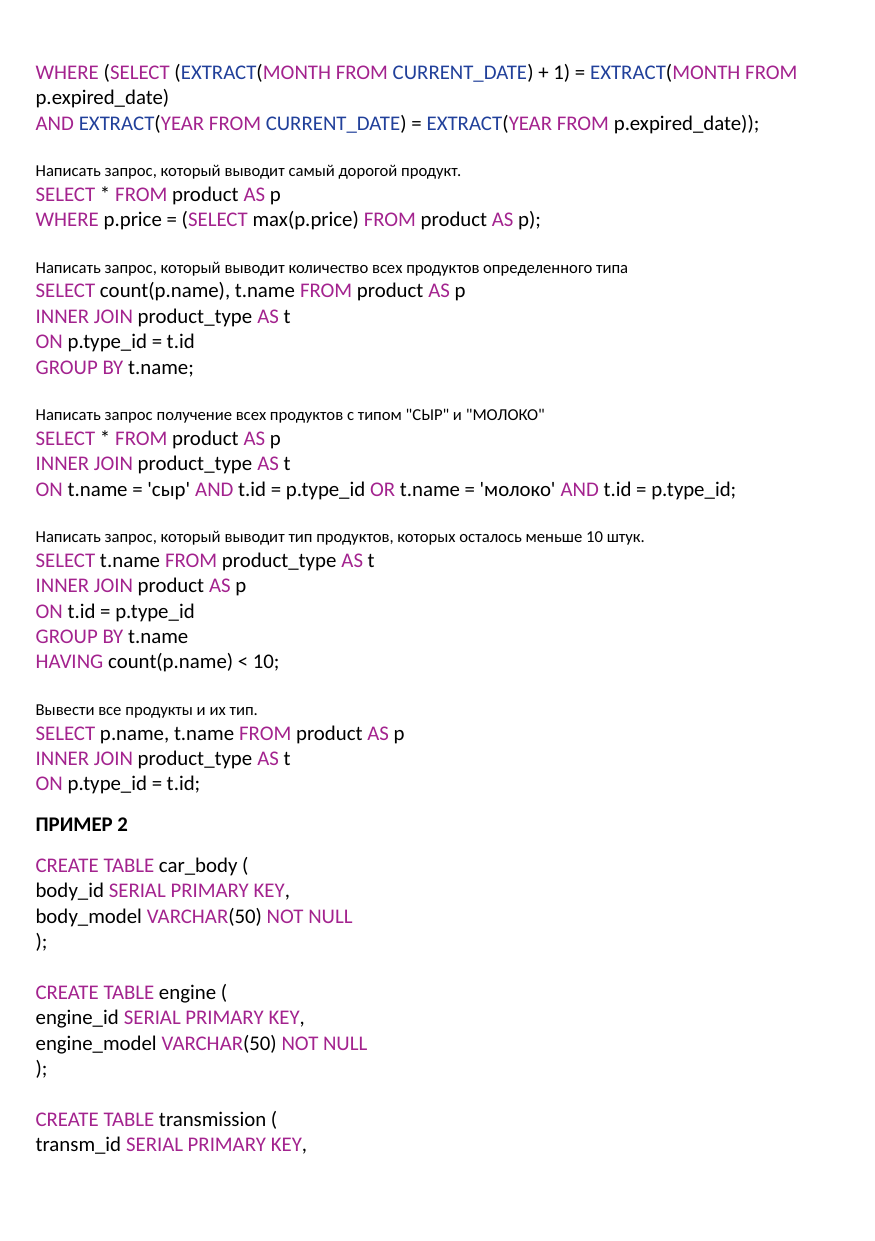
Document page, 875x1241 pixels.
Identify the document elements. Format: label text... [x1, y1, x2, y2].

text engine_model VARCHAR(50) NOT NULL [35, 1030, 839, 1055]
text CREATE TABLE car_body ( [35, 852, 839, 877]
text GROUP BY t.name; [35, 354, 839, 379]
text ); [35, 1055, 839, 1081]
text ПРИМЕР 2 [35, 811, 839, 837]
text engine_id SERIAL PRIMARY KEY, [35, 1004, 839, 1030]
text Написать запрос, который выводит количество всех продуктов определенного типа [35, 257, 839, 278]
text Вывести все продукты и их тип. [35, 699, 839, 720]
text CREATE TABLE engine ( [35, 979, 839, 1004]
text ON p.type_id = t.id; [35, 771, 839, 796]
text transm_id SERIAL PRIMARY KEY, [35, 1132, 839, 1157]
text WHERE (SELECT (EXTRACT(MONTH FROM CURRENT_DATE) + 1) = EXTRACT(MONTH FROM p.expired_date) [35, 59, 839, 110]
text body_model VARCHAR(50) NOT NULL [35, 903, 839, 928]
text INNER JOIN product_type AS t [35, 303, 839, 328]
text Написать запрос получение всех продуктов с типом "СЫР" и "МОЛОКО" [35, 405, 839, 425]
text ON t.id = p.type_id [35, 598, 839, 623]
text SELECT p.name, t.name FROM product AS p [35, 720, 839, 745]
text SELECT * FROM product AS p [35, 181, 839, 206]
text SELECT count(p.name), t.name FROM product AS p [35, 278, 839, 303]
text ON p.type_id = t.id [35, 328, 839, 354]
text ON t.name = 'сыр' AND t.id = p.type_id OR t.name = 'молоко' AND t.id = p.type_id; [35, 476, 839, 501]
text SELECT * FROM product AS p [35, 425, 839, 450]
text INNER JOIN product AS p [35, 572, 839, 598]
text SELECT t.name FROM product_type AS t [35, 547, 839, 572]
text WHERE p.price = (SELECT max(p.price) FROM product AS p); [35, 206, 839, 232]
text ); [35, 928, 839, 954]
text body_id SERIAL PRIMARY KEY, [35, 877, 839, 903]
text GROUP BY t.name [35, 623, 839, 649]
text Написать запрос, который выводит тип продуктов, которых осталось меньше 10 штук. [35, 527, 839, 547]
text CREATE TABLE transmission ( [35, 1106, 839, 1132]
text Написать запрос, который выводит самый дорогой продукт. [35, 161, 839, 181]
text AND EXTRACT(YEAR FROM CURRENT_DATE) = EXTRACT(YEAR FROM p.expired_date)); [35, 110, 839, 135]
text INNER JOIN product_type AS t [35, 450, 839, 476]
text HAVING count(p.name) < 10; [35, 649, 839, 674]
text INNER JOIN product_type AS t [35, 745, 839, 771]
